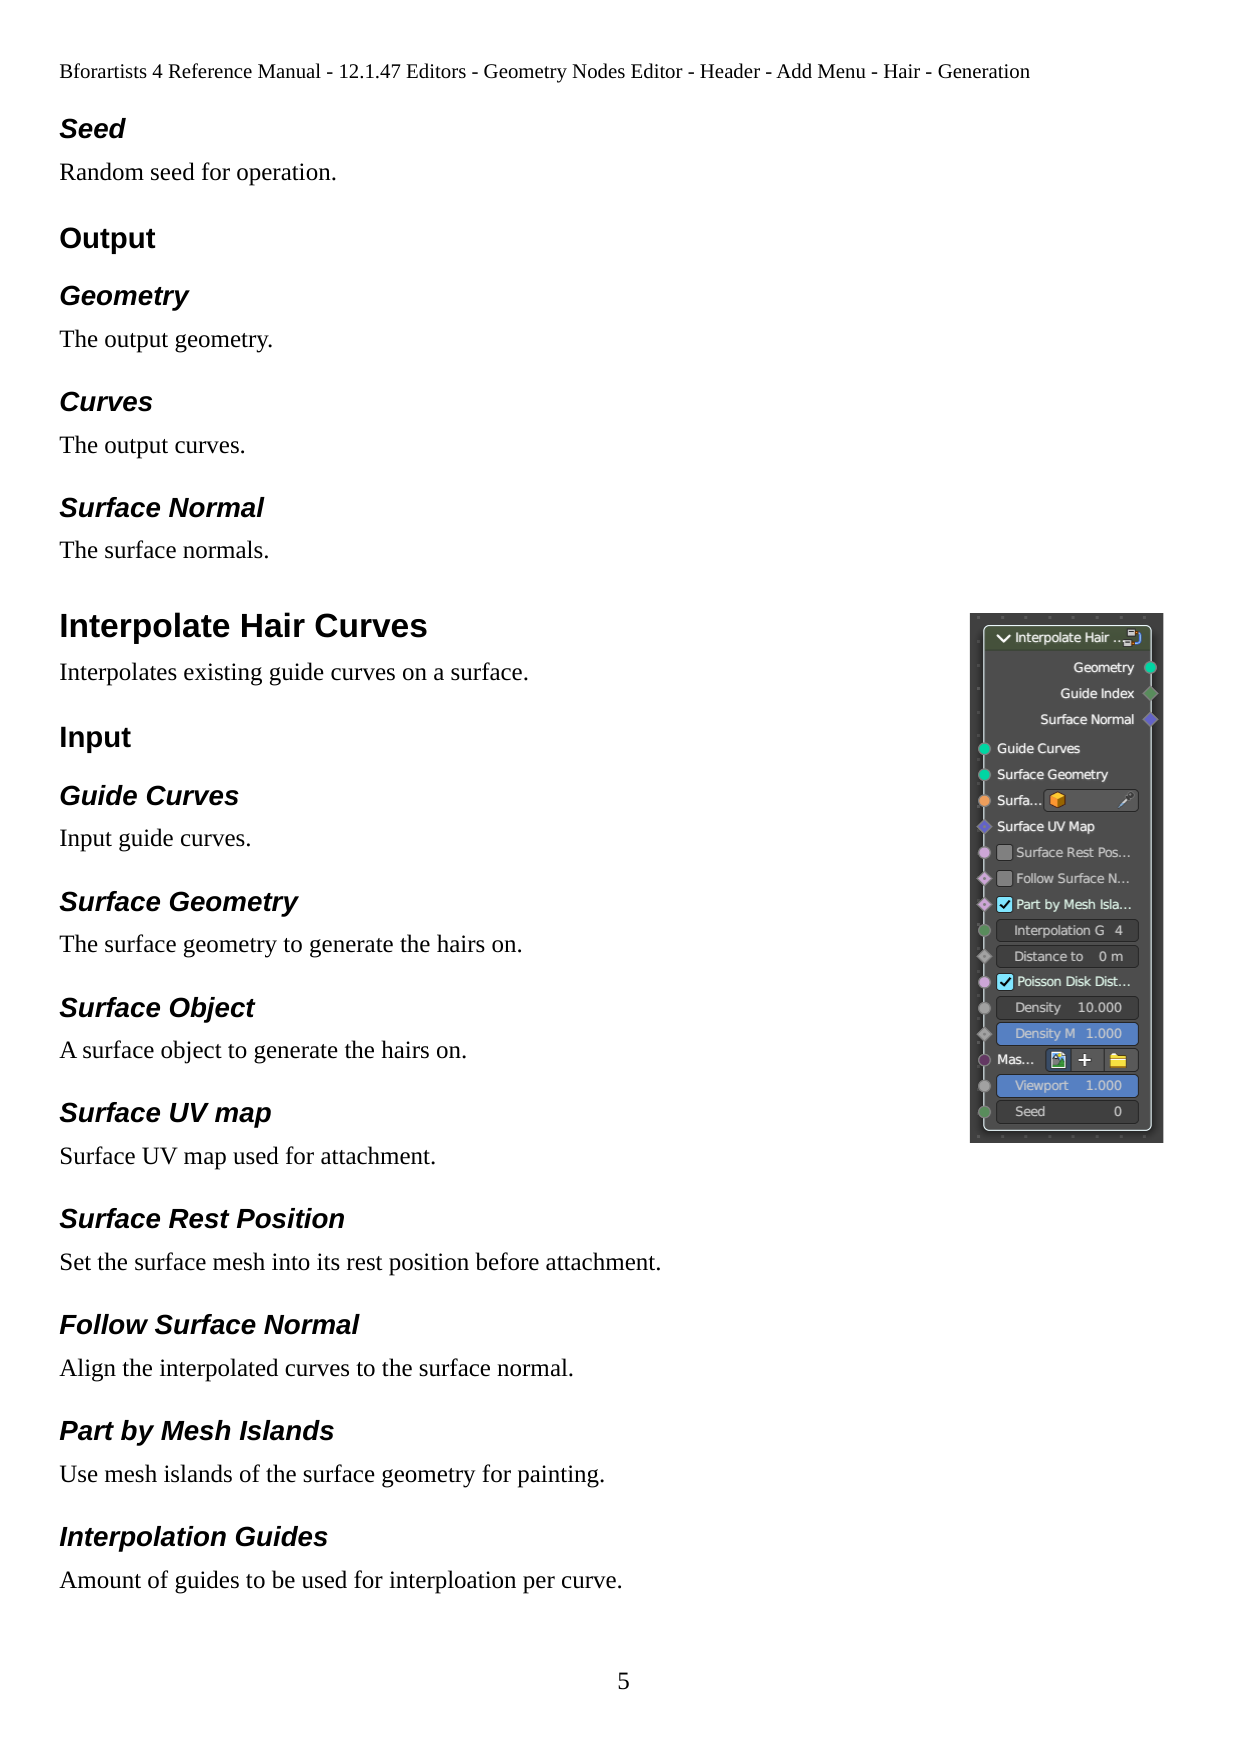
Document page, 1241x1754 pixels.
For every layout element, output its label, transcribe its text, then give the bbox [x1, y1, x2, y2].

text A surface object to generate the hairs on. [59, 1035, 969, 1064]
text Amount of guides to be used for interploation per curve. [59, 1565, 1181, 1594]
subtitle Surface Rest Position [59, 1203, 1181, 1235]
subtitle Interpolate Hair Curves [59, 606, 1181, 644]
picture [969, 613, 1164, 1143]
text The surface geometry to generate the hairs on. [59, 929, 969, 958]
subtitle Part by Mesh Islands [59, 1415, 1181, 1447]
text The surface normals. [59, 536, 1181, 564]
subtitle Input [59, 720, 969, 754]
subtitle [1164, 1097, 1181, 1129]
subtitle Surface Object [59, 991, 969, 1023]
text Interpolates existing guide curves on a surface. [59, 657, 969, 685]
subtitle [1164, 779, 1181, 811]
text The output geometry. [59, 324, 1181, 352]
subtitle Surface UV map [59, 1097, 969, 1129]
text The output curves. [59, 430, 1181, 458]
subtitle Surface Normal [59, 491, 1181, 523]
text [1164, 823, 1181, 852]
text Input guide curves. [59, 823, 969, 852]
subtitle Geometry [59, 279, 1181, 311]
subtitle [1164, 885, 1181, 917]
subtitle Guide Curves [59, 779, 969, 811]
text Surface UV map used for attachment. [59, 1141, 1181, 1170]
text Set the surface mesh into its rest position before attachment. [59, 1247, 1181, 1276]
text Align the interpolated curves to the surface normal. [59, 1353, 1181, 1382]
text Use mesh islands of the surface geometry for painting. [59, 1459, 1181, 1488]
subtitle Surface Geometry [59, 885, 969, 917]
subtitle Output [59, 221, 1181, 254]
subtitle [1164, 991, 1181, 1023]
subtitle Interpolation Guides [59, 1521, 1181, 1552]
text Random seed for operation. [59, 157, 1181, 186]
subtitle Follow Surface Normal [59, 1309, 1181, 1341]
subtitle Seed [59, 113, 1181, 144]
subtitle Curves [59, 385, 1181, 417]
subtitle [1164, 720, 1181, 754]
